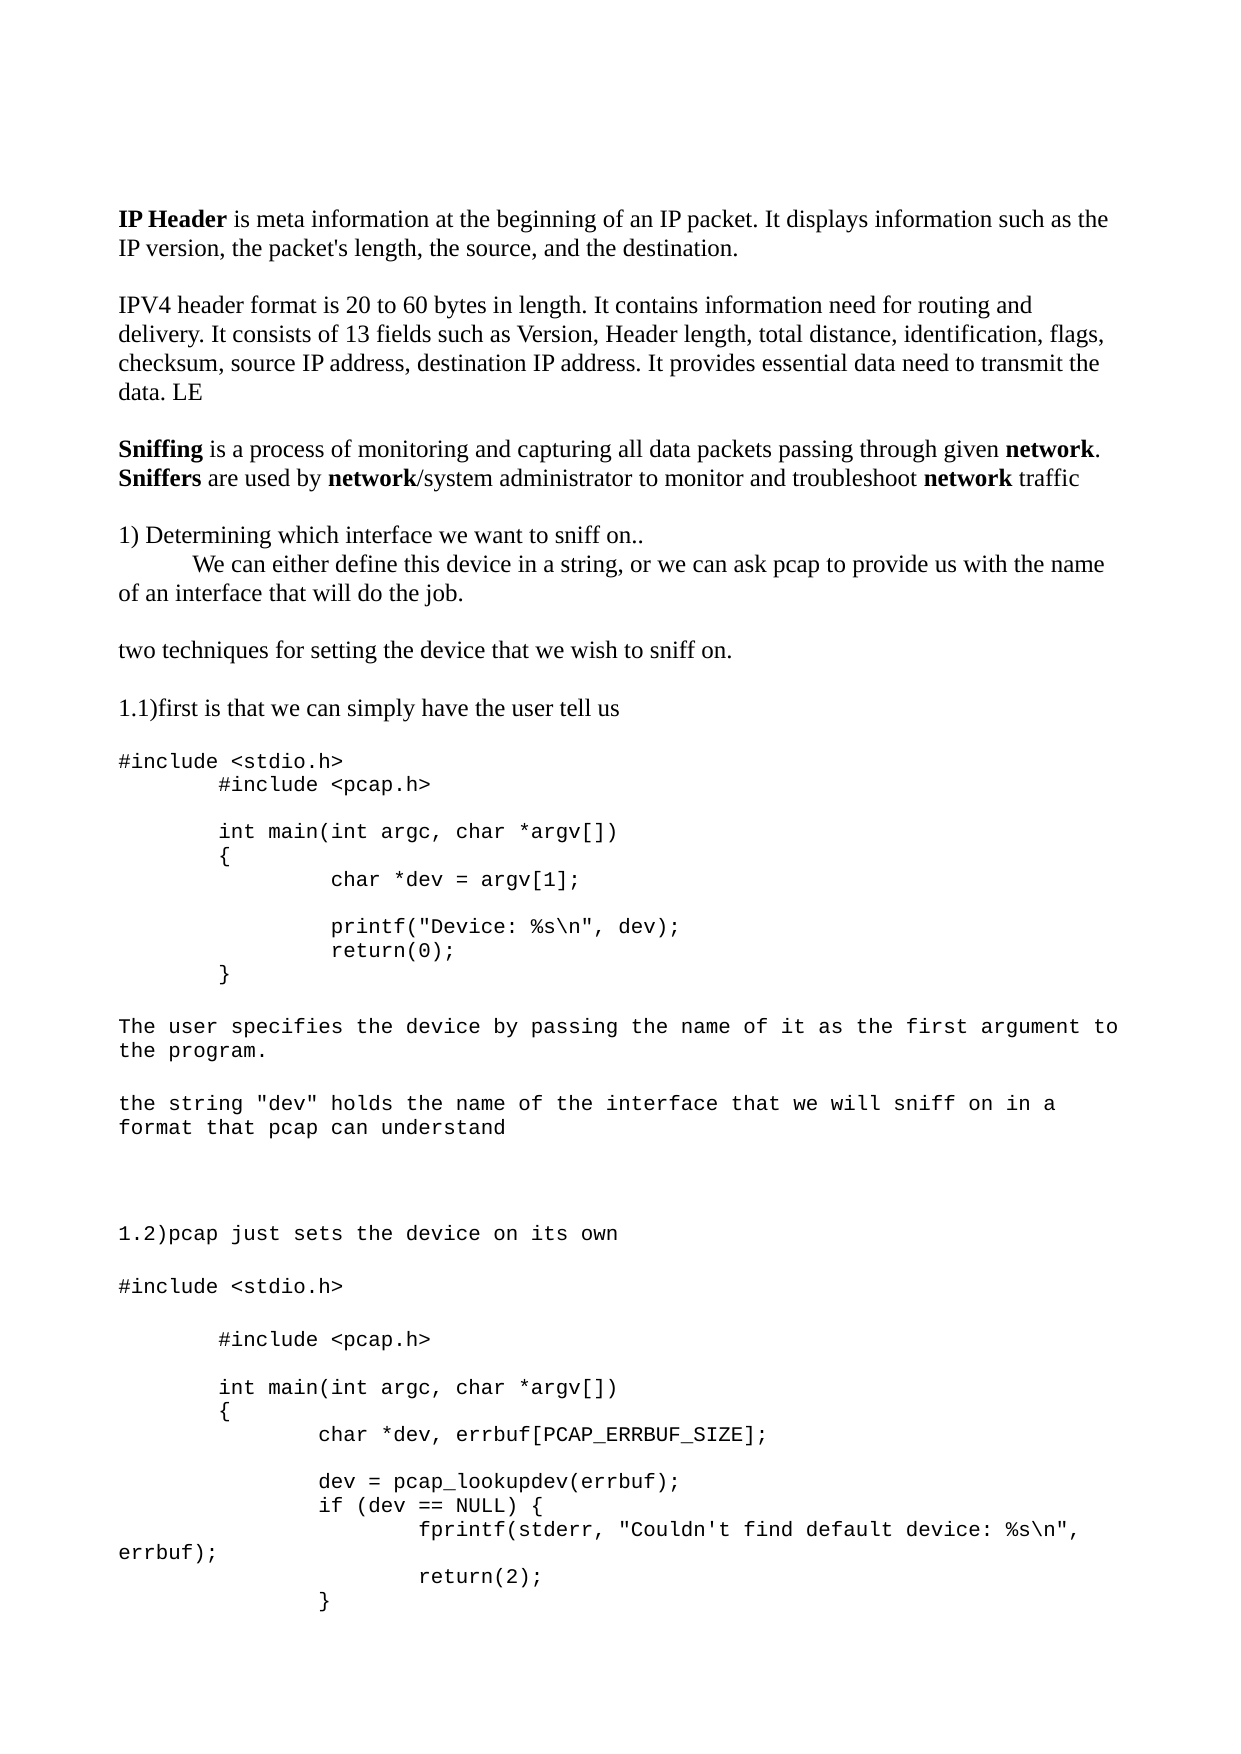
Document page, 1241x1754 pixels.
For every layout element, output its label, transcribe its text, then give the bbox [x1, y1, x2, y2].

text } [118, 963, 1122, 987]
text two techniques for setting the device that we wish to sniff on. [118, 636, 1122, 664]
text #include <pcap.h> [118, 1329, 1122, 1353]
text 1.2)pcap just sets the device on its own [118, 1223, 1122, 1247]
text char *dev = argv[1]; [118, 869, 1122, 892]
text int main(int argc, char *argv[]) [118, 1377, 1122, 1400]
text dev = pcap_lookupdev(errbuf); [118, 1471, 1122, 1495]
text We can either define this device in a string, or we can ask pcap to provide us with the name of an interface that will do the job. [118, 549, 1122, 607]
text Sniffing is a process of monitoring and capturing all data packets passing through given network. Sniffers are used by network/system administrator to monitor and troubleshoot network traffic [118, 434, 1122, 492]
text return(2); [118, 1566, 1122, 1589]
text #include <stdio.h> [118, 1276, 1122, 1300]
text IPV4 header format is 20 to 60 bytes in length. It contains information need for routing and delivery. It consists of 13 fields such as Version, Header length, total distance, identification, flags, checksum, source IP address, destination IP address. It provides essential data need to transmit the data. LE [118, 291, 1122, 406]
text int main(int argc, char *argv[]) [118, 822, 1122, 845]
text printf("Device: %s\n", dev); [118, 916, 1122, 940]
text the string "dev" holds the name of the interface that we will sniff on in a format that pcap can understand [118, 1093, 1122, 1141]
text } [118, 1589, 1122, 1613]
text The user specifies the device by passing the name of it as the first argument to the program. [118, 1017, 1122, 1064]
text #include <pcap.h> [118, 774, 1122, 798]
text fprintf(stderr, "Couldn't find default device: %s\n", errbuf); [118, 1519, 1122, 1566]
text #include <stdio.h> [118, 751, 1122, 774]
text char *dev, errbuf[PCAP_ERRBUF_SIZE]; [118, 1424, 1122, 1448]
text return(0); [118, 940, 1122, 963]
text { [118, 1400, 1122, 1424]
text 1.1)first is that we can simply have the user tell us [118, 693, 1122, 722]
text { [118, 845, 1122, 869]
text 1) Determining which interface we want to sniff on.. [118, 521, 1122, 549]
text IP Header is meta information at the beginning of an IP packet. It displays information such as the IP version, the packet's length, the source, and the destination. [118, 204, 1122, 262]
text if (dev == NULL) { [118, 1495, 1122, 1519]
